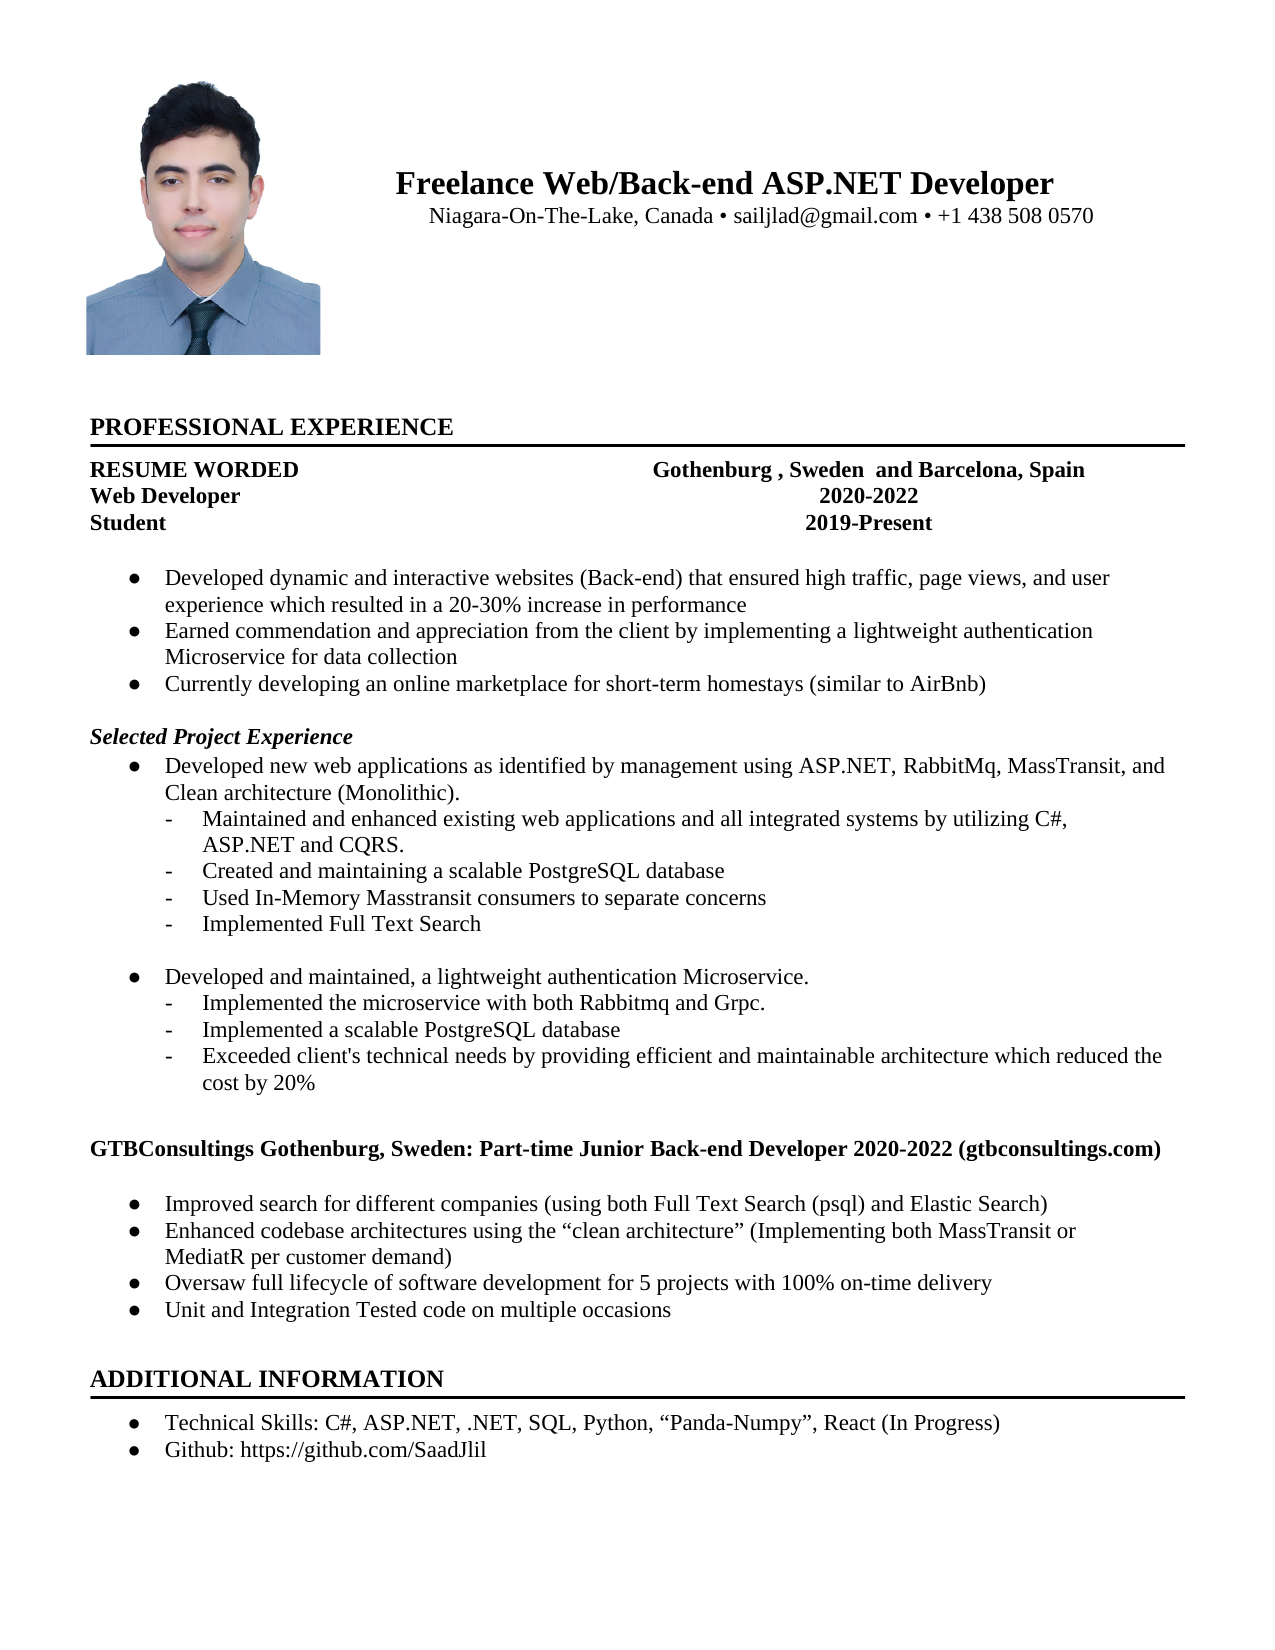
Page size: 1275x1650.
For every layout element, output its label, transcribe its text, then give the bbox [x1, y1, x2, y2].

text ADDITIONAL INFORMATION [89, 1364, 1183, 1393]
picture [86, 53, 321, 355]
table_cell 2019-Present [554, 509, 1183, 538]
text GTBConsultings Gothenburg, Sweden: Part-time Junior Back-end Developer 2020-2022 (gtbconsultings.com) [89, 1135, 1183, 1161]
list Github: https://github.com/SaadJlil [127, 1436, 1123, 1463]
table_header RESUME WORDED [90, 456, 554, 482]
text Selected Project Experience [89, 723, 1183, 749]
list Implemented Full Text Search [165, 910, 1162, 937]
picture [90, 443, 1186, 447]
list Developed and maintained, a lightweight authentication Microservice. [127, 963, 1183, 989]
list Used In-Memory Masstransit consumers to separate concerns [165, 884, 1162, 910]
text PROFESSIONAL EXPERIENCE [89, 412, 1183, 441]
list Enhanced codebase architectures using the “clean architecture” (Implementing both MassTransit or MediatR per customer demand) [127, 1217, 1114, 1269]
list Currently developing an online marketplace for short-term homestays (similar to AirBnb) [127, 670, 1127, 696]
list Developed new web applications as identified by management using ASP.NET, RabbitMq, MassTransit, and Clean architecture (Monolithic). [127, 752, 1177, 805]
list Oversaw full lifecycle of software development for 5 projects with 100% on-time delivery [127, 1269, 1158, 1296]
list Implemented the microservice with both Rabbitmq and Grpc. [165, 989, 1152, 1016]
text Freelance Web/Back-end ASP.NET Developer [321, 164, 1185, 202]
list Implemented a scalable PostgreSQL database [165, 1016, 1183, 1042]
list Unit and Integration Tested code on multiple occasions [127, 1296, 1183, 1322]
table_cell 2020-2022 [554, 483, 1183, 509]
list Maintained and enhanced existing web applications and all integrated systems by utilizing C#, ASP.NET and CQRS. [165, 805, 1162, 858]
text Niagara-On-The-Lake, Canada • sailjlad@gmail.com • +1 438 508 0570 [321, 202, 1185, 228]
list Exceeded client's technical needs by providing efficient and maintainable architecture which reduced the cost by 20% [165, 1042, 1183, 1096]
table_cell Web Developer [90, 483, 554, 509]
list Developed dynamic and interactive websites (Back-end) that ensured high traffic, page views, and user experience which resulted in a 20-30% increase in performance [127, 564, 1169, 617]
list Earned commendation and appreciation from the client by implementing a lightweight authentication Microservice for data collection [127, 617, 1139, 670]
table_header Gothenburg , Sweden and Barcelona, Spain [554, 456, 1183, 482]
list Improved search for different companies (using both Full Text Search (psql) and Elastic Search) [127, 1190, 1114, 1217]
table_cell Student [90, 509, 554, 538]
list Created and maintaining a scalable PostgreSQL database [165, 858, 1162, 884]
list Technical Skills: C#, ASP.NET, .NET, SQL, Python, “Panda-Numpy”, React (In Progress) [127, 1409, 1123, 1435]
